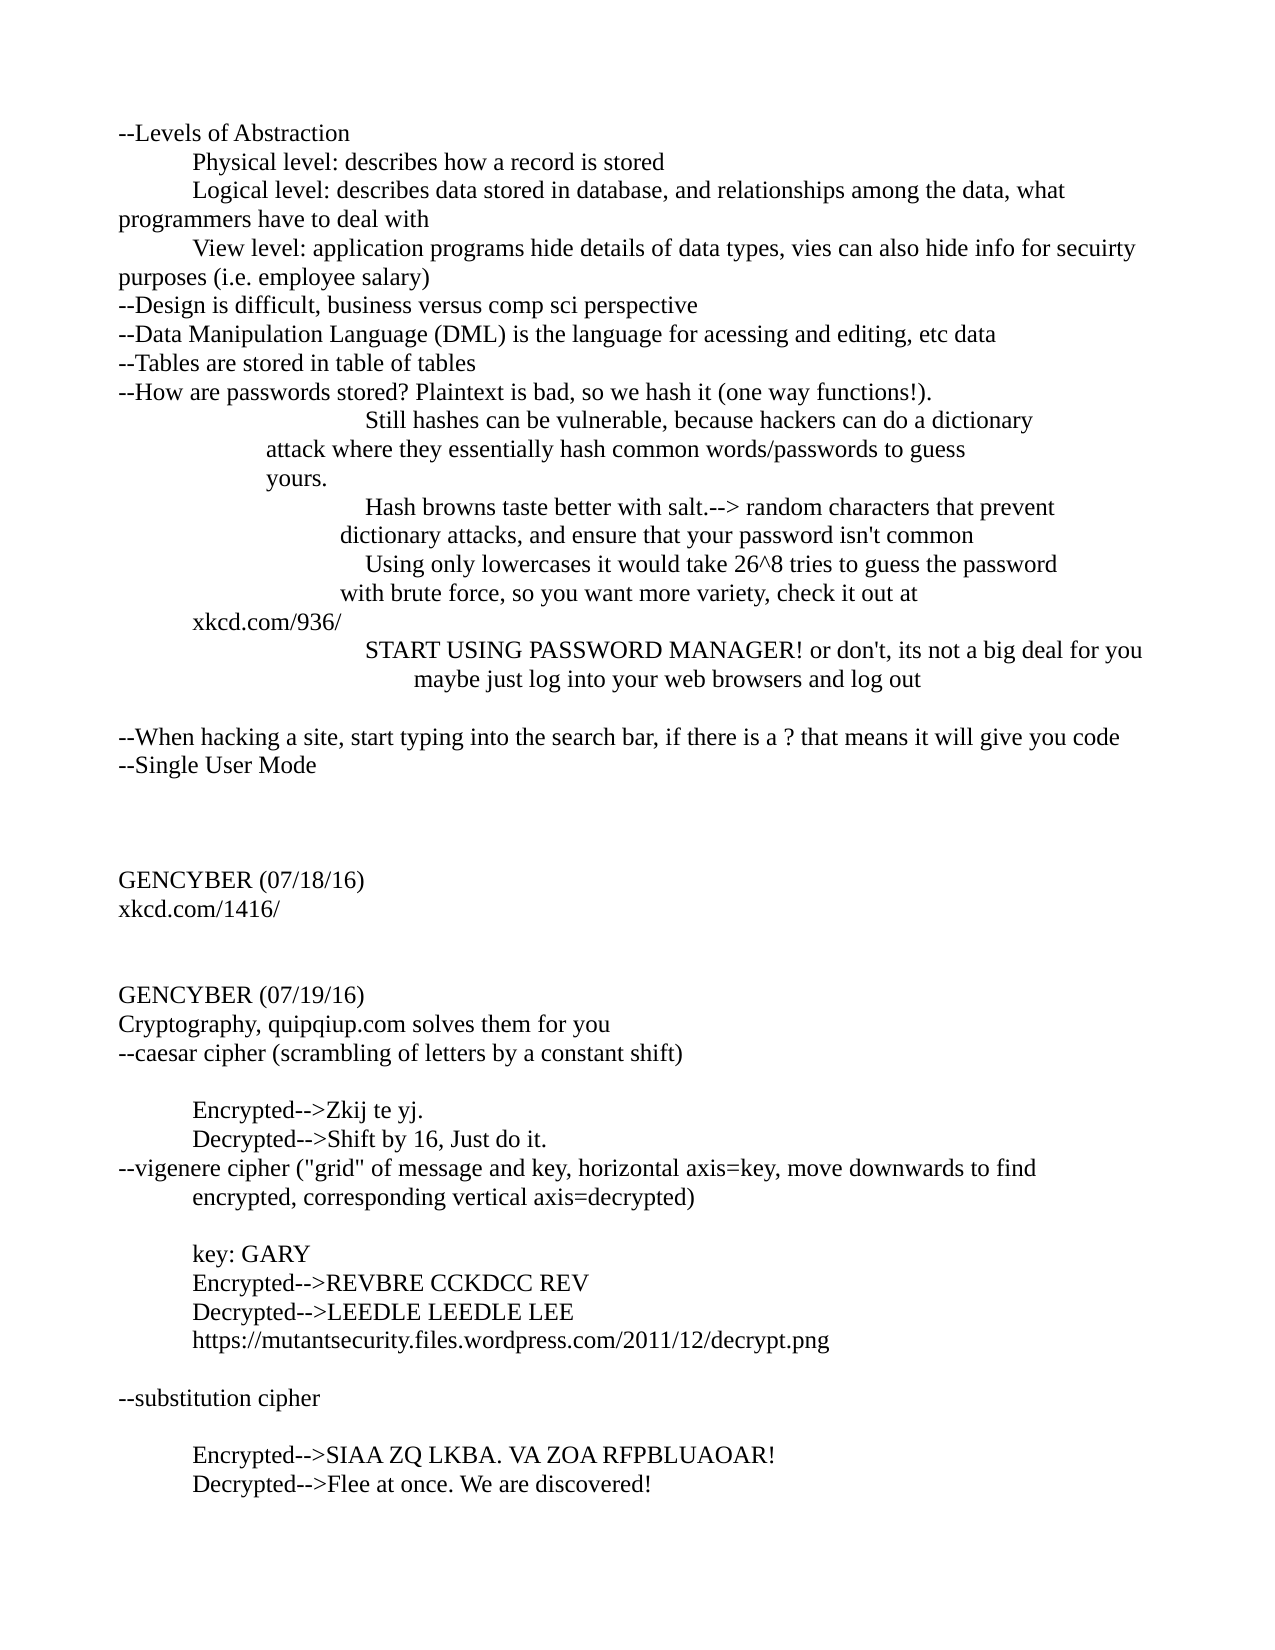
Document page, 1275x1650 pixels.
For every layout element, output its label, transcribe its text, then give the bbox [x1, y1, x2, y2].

text Encrypted-->SIAA ZQ LKBA. VA ZOA RFPBLUAOAR! [118, 1441, 1157, 1469]
text View level: application programs hide details of data types, vies can also hide info for secuirty purposes (i.e. employee salary) [118, 233, 1157, 291]
text Using only lowercases it would take 26^8 tries to guess the password with brute force, so you want more variety, check it out at xkcd.com/936/ [118, 549, 1157, 636]
text key: GARY [118, 1239, 1157, 1268]
text --Levels of Abstraction [118, 118, 1157, 147]
text Hash browns taste better with salt.--> random characters that prevent dictionary attacks, and ensure that your password isn't common [118, 492, 1157, 549]
text maybe just log into your web browsers and log out [118, 664, 1157, 693]
text GENCYBER (07/18/16) [118, 866, 1157, 894]
text Still hashes can be vulnerable, because hackers can do a dictionary attack where they essentially hash common words/passwords to guess yours. [118, 406, 1157, 492]
text --substitution cipher [118, 1383, 1157, 1412]
text --Design is difficult, business versus comp sci perspective [118, 291, 1157, 319]
text Logical level: describes data stored in database, and relationships among the data, what programmers have to deal with [118, 176, 1157, 233]
text --Data Manipulation Language (DML) is the language for acessing and editing, etc data [118, 319, 1157, 348]
text Decrypted-->Flee at once. We are discovered! [118, 1469, 1157, 1498]
text Encrypted-->Zkij te yj. [118, 1096, 1157, 1124]
text xkcd.com/1416/ [118, 894, 1157, 923]
text Encrypted-->REVBRE CCKDCC REV [118, 1268, 1157, 1297]
text Cryptography, quipqiup.com solves them for you [118, 1009, 1157, 1038]
text Decrypted-->Shift by 16, Just do it. [118, 1124, 1157, 1153]
text Decrypted-->LEEDLE LEEDLE LEE [118, 1297, 1157, 1326]
text --caesar cipher (scrambling of letters by a constant shift) [118, 1038, 1157, 1067]
text --Single User Mode [118, 751, 1157, 779]
text GENCYBER (07/19/16) [118, 981, 1157, 1009]
text --When hacking a site, start typing into the search bar, if there is a ? that means it will give you code [118, 722, 1157, 751]
text --How are passwords stored? Plaintext is bad, so we hash it (one way functions!). [118, 377, 1157, 406]
text --vigenere cipher ("grid" of message and key, horizontal axis=key, move downwards to find encrypted, corresponding vertical axis=decrypted) [118, 1153, 1157, 1211]
text Physical level: describes how a record is stored [118, 147, 1157, 176]
text https://mutantsecurity.files.wordpress.com/2011/12/decrypt.png [118, 1326, 1157, 1354]
text --Tables are stored in table of tables [118, 348, 1157, 377]
text START USING PASSWORD MANAGER! or don't, its not a big deal for you [118, 636, 1157, 664]
